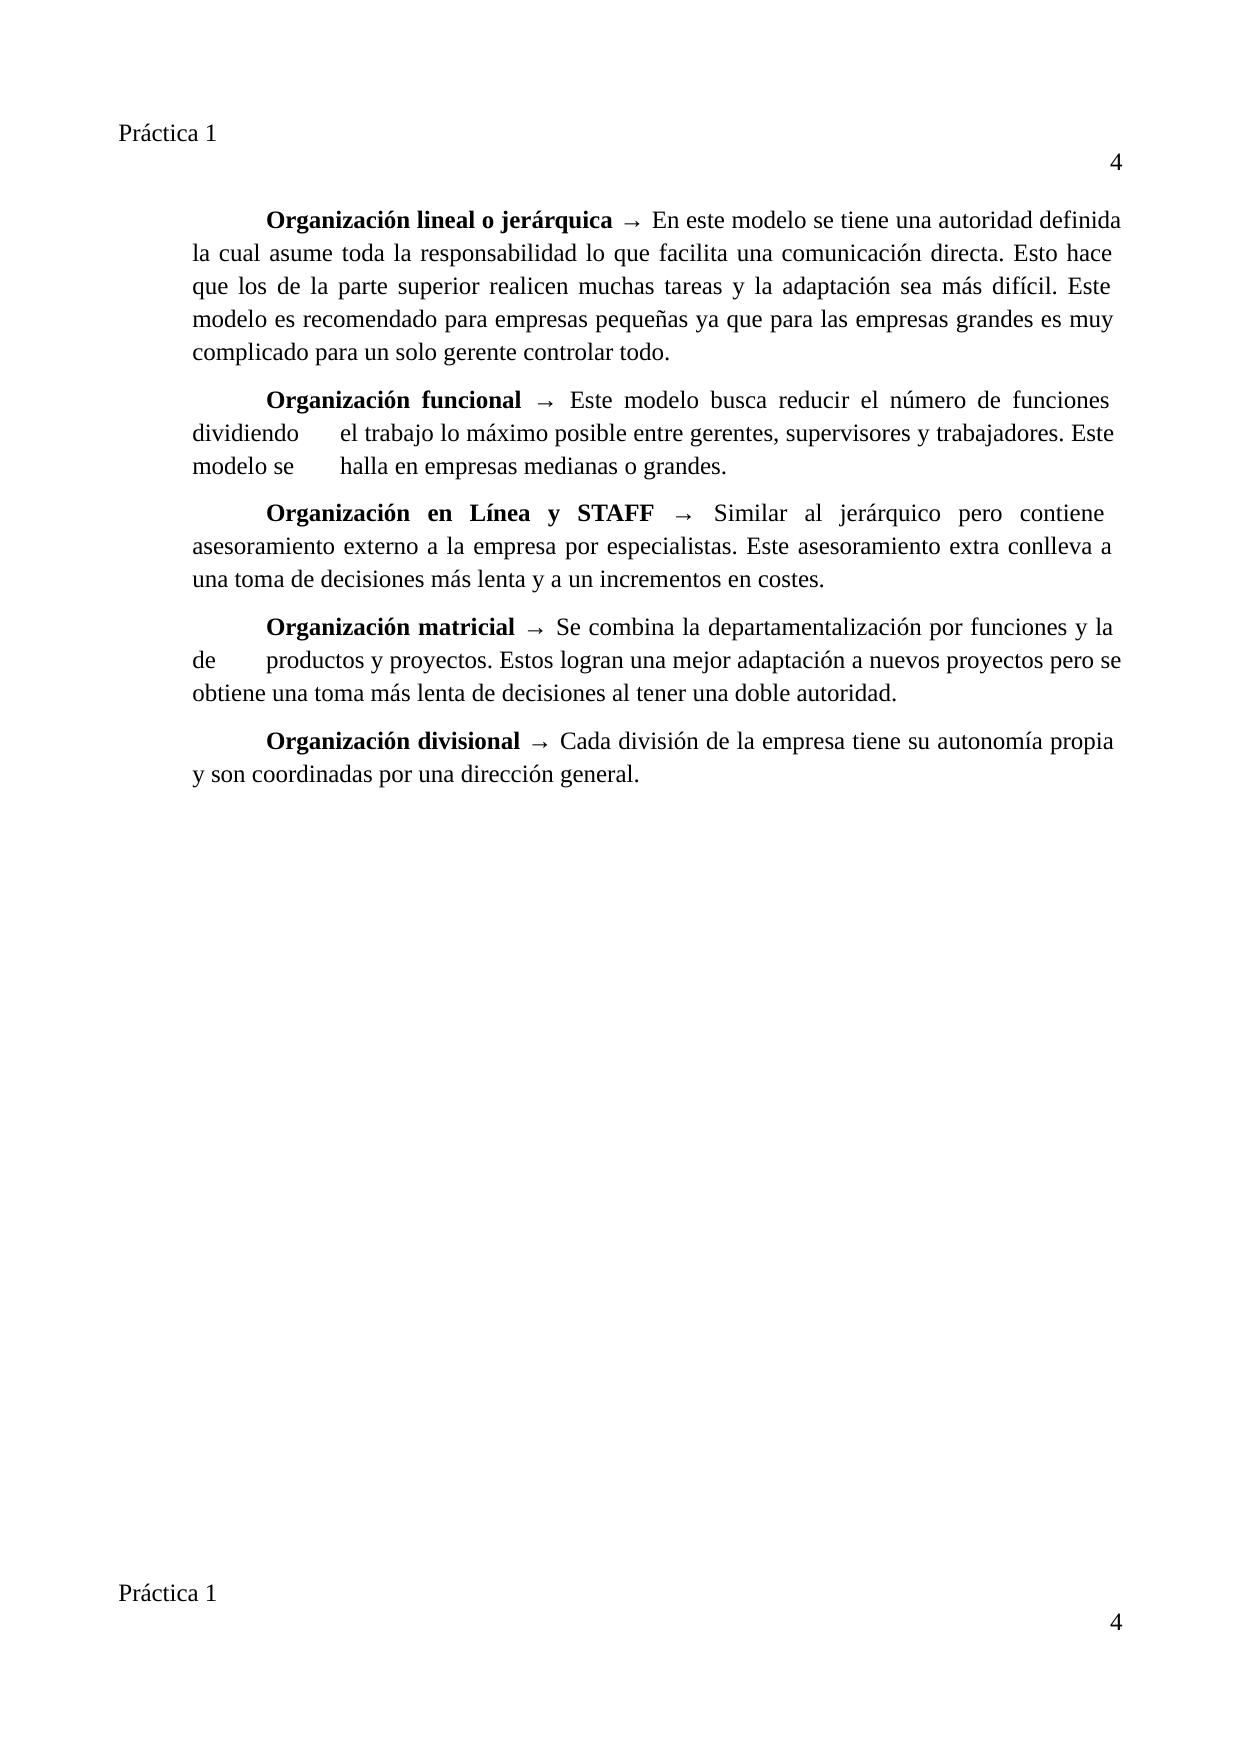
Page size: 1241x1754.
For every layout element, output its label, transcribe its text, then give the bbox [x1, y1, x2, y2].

text Organización divisional → Cada división de la empresa tiene su autonomía propia y son coordinadas por una dirección general. [118, 726, 1122, 787]
text Organización funcional → Este modelo busca reducir el número de funciones dividiendo el trabajo lo máximo posible entre gerentes, supervisores y trabajadores. Este modelo se halla en empresas medianas o grandes. [118, 385, 1122, 479]
text Organización lineal o jerárquica → En este modelo se tiene una autoridad definida la cual asume toda la responsabilidad lo que facilita una comunicación directa. Esto hace que los de la parte superior realicen muchas tareas y la adaptación sea más difícil. Este modelo es recomendado para empresas pequeñas ya que para las empresas grandes es muy complicado para un solo gerente controlar todo. [118, 205, 1122, 366]
text Organización matricial → Se combina la departamentalización por funciones y la de productos y proyectos. Estos logran una mejor adaptación a nuevos proyectos pero se obtiene una toma más lenta de decisiones al tener una doble autoridad. [118, 612, 1122, 707]
text Organización en Línea y STAFF → Similar al jerárquico pero contiene asesoramiento externo a la empresa por especialistas. Este asesoramiento extra conlleva a una toma de decisiones más lenta y a un incrementos en costes. [118, 498, 1122, 593]
